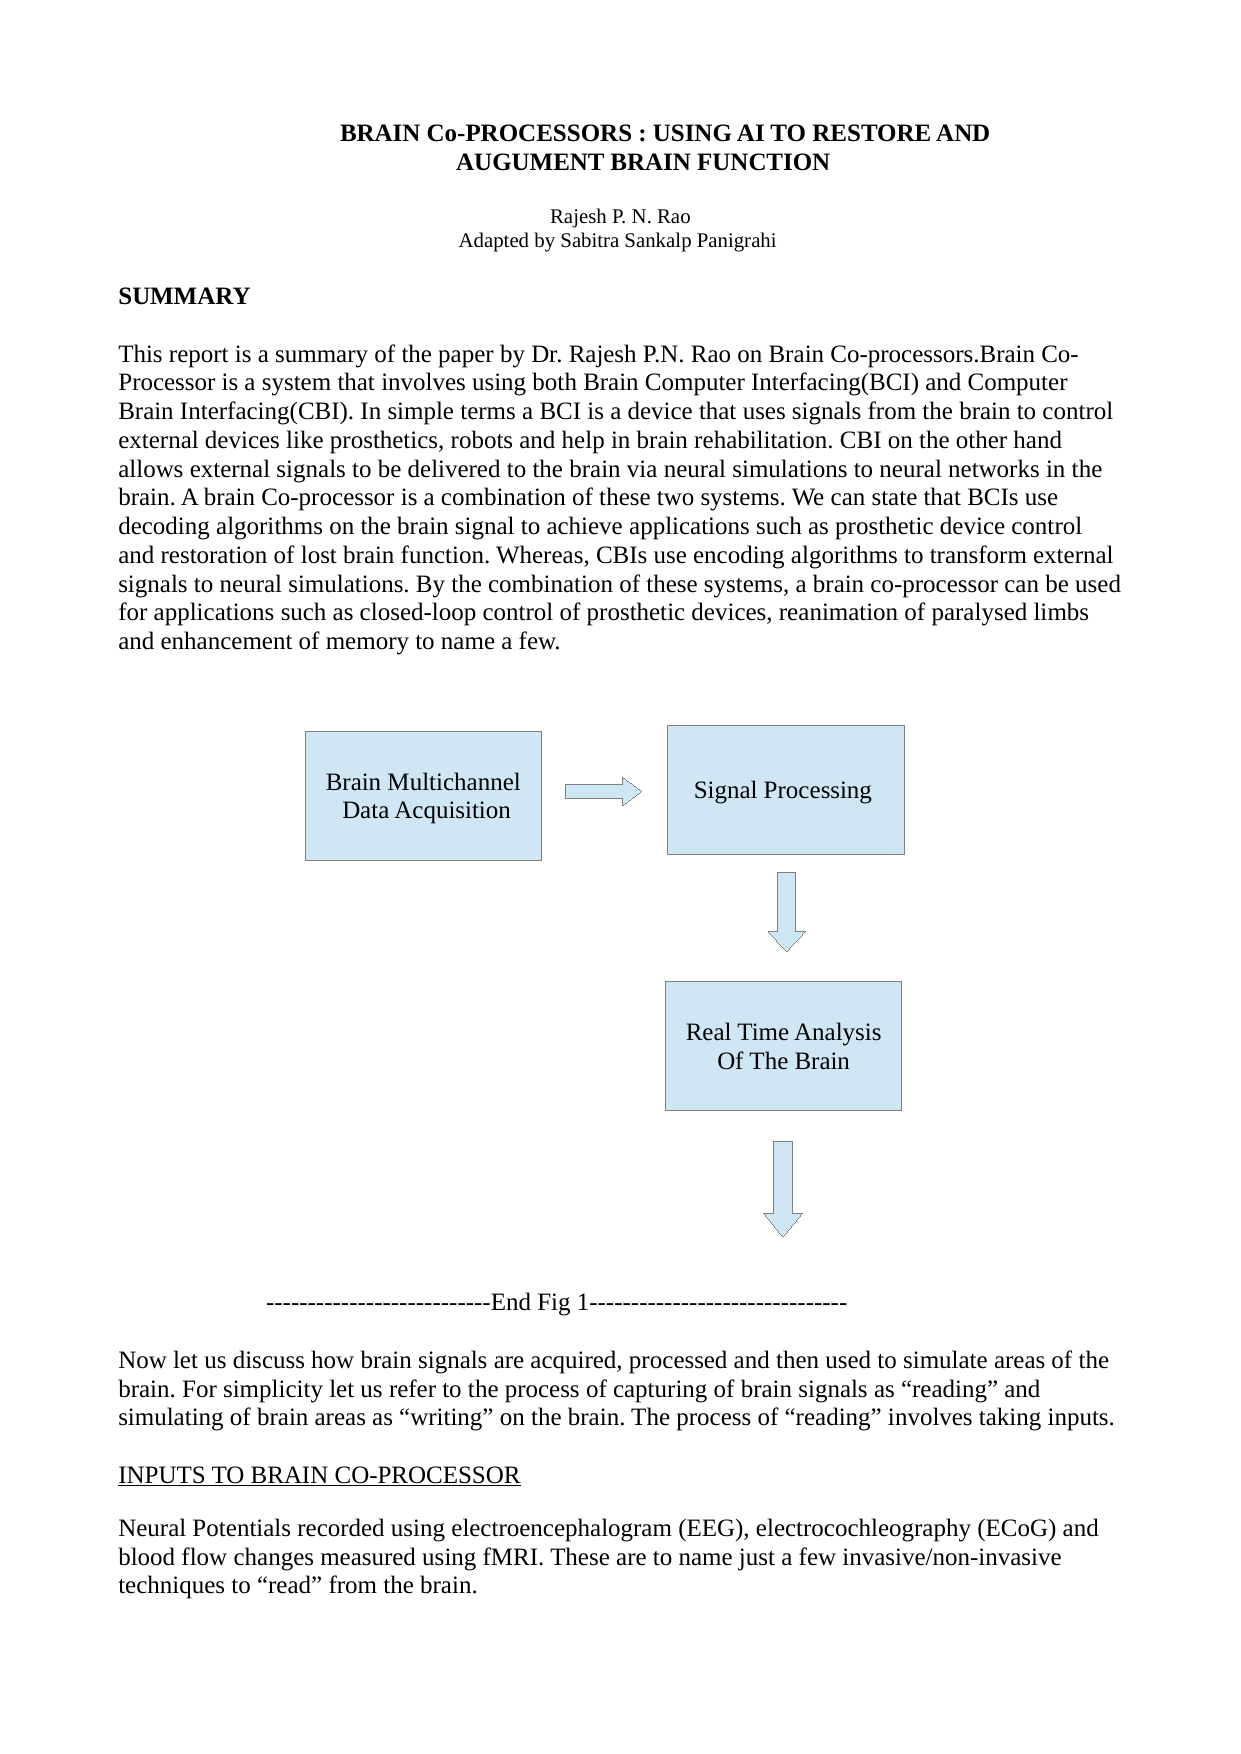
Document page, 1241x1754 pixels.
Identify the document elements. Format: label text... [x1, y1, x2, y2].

text Neural Potentials recorded using electroencephalogram (EEG), electrocochleography (ECoG) and blood flow changes measured using fMRI. These are to name just a few invasive/non-invasive techniques to “read” from the brain. [118, 1513, 1122, 1599]
text BRAIN Co-PROCESSORS : USING AI TO RESTORE AND AUGUMENT BRAIN FUNCTION [118, 118, 1122, 176]
text This report is a summary of the paper by Dr. Rajesh P.N. Rao on Brain Co-processors.Brain Co-Processor is a system that involves using both Brain Computer Interfacing(BCI) and Computer Brain Interfacing(CBI). In simple terms a BCI is a device that uses signals from the brain to control external devices like prosthetics, robots and help in brain rehabilitation. CBI on the other hand allows external signals to be delivered to the brain via neural simulations to neural networks in the brain. A brain Co-processor is a combination of these two systems. We can state that BCIs use decoding algorithms on the brain signal to achieve applications such as prosthetic device control and restoration of lost brain function. Whereas, CBIs use encoding algorithms to transform external signals to neural simulations. By the combination of these systems, a brain co-processor can be used for applications such as closed-loop control of prosthetic devices, reanimation of paralysed limbs and enhancement of memory to name a few. [118, 339, 1122, 655]
text Rajesh P. N. Rao [118, 204, 1122, 228]
text ---------------------------End Fig 1------------------------------- [118, 1287, 1122, 1316]
text Now let us discuss how brain signals are acquired, processed and then used to simulate areas of the brain. For simplicity let us refer to the process of capturing of brain signals as “reading” and simulating of brain areas as “writing” on the brain. The process of “reading” involves taking inputs. [118, 1345, 1122, 1431]
text SUMMARY [118, 281, 1122, 310]
text Adapted by Sabitra Sankalp Panigrahi [118, 228, 1122, 252]
text INPUTS TO BRAIN CO-PROCESSOR [118, 1460, 1122, 1489]
